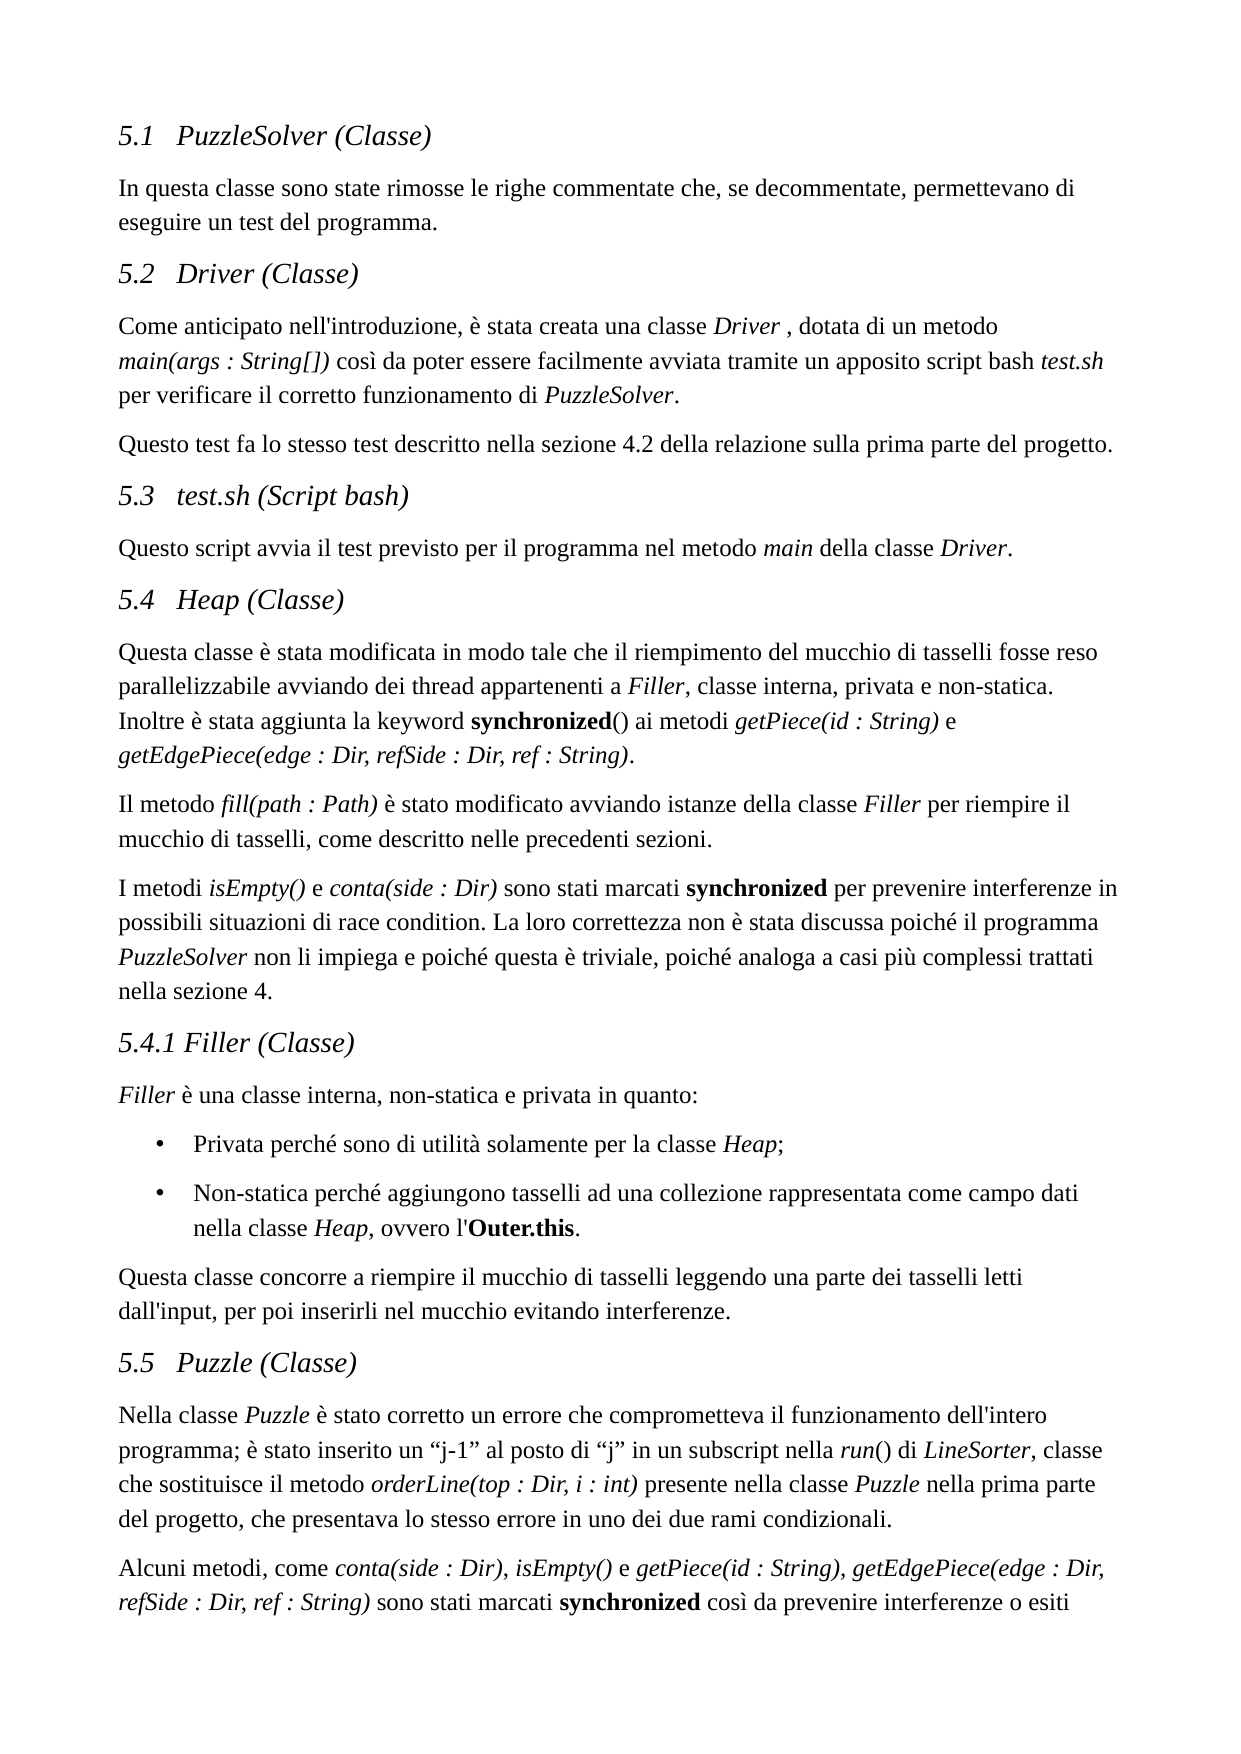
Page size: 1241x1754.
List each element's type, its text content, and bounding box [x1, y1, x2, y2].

list Privata perché sono di utilità solamente per la classe Heap; [156, 1129, 1122, 1158]
text 5.4 Heap (Classe) [118, 582, 1122, 616]
text Questo test fa lo stesso test descritto nella sezione 4.2 della relazione sulla prima parte del progetto. [118, 429, 1122, 458]
list Non-statica perché aggiungono tasselli ad una collezione rappresentata come campo dati nella classe Heap, ovvero l'Outer.this. [156, 1178, 1122, 1242]
text 5.4.1 Filler (Classe) [118, 1026, 1122, 1059]
text 5.3 test.sh (Script bash) [118, 478, 1122, 512]
text Nella classe Puzzle è stato corretto un errore che comprometteva il funzionamento dell'intero programma; è stato inserito un “j-1” al posto di “j” in un subscript nella run() di LineSorter, classe che sostituisce il metodo orderLine(top : Dir, i : int) presente nella classe Puzzle nella prima parte del progetto, che presentava lo stesso errore in uno dei due rami condizionali. [118, 1400, 1122, 1532]
text Filler è una classe interna, non-statica e privata in quanto: [118, 1080, 1122, 1109]
text Alcuni metodi, come conta(side : Dir), isEmpty() e getPiece(id : String), getEdgePiece(edge : Dir, refSide : Dir, ref : String) sono stati marcati synchronized così da prevenire interferenze o esiti [118, 1553, 1122, 1616]
text Questa classe concorre a riempire il mucchio di tasselli leggendo una parte dei tasselli letti dall'input, per poi inserirli nel mucchio evitando interferenze. [118, 1262, 1122, 1325]
text Come anticipato nell'introduzione, è stata creata una classe Driver , dotata di un metodo main(args : String[]) così da poter essere facilmente avviata tramite un apposito script bash test.sh per verificare il corretto funzionamento di PuzzleSolver. [118, 311, 1122, 409]
text Questa classe è stata modificata in modo tale che il riempimento del mucchio di tasselli fosse reso parallelizzabile avviando dei thread appartenenti a Filler, classe interna, privata e non-statica. Inoltre è stata aggiunta la keyword synchronized() ai metodi getPiece(id : String) e getEdgePiece(edge : Dir, refSide : Dir, ref : String). [118, 637, 1122, 769]
text 5.2 Driver (Classe) [118, 256, 1122, 290]
text Il metodo fill(path : Path) è stato modificato avviando istanze della classe Filler per riempire il mucchio di tasselli, come descritto nelle precedenti sezioni. [118, 789, 1122, 853]
text Questo script avvia il test previsto per il programma nel metodo main della classe Driver. [118, 533, 1122, 562]
text I metodi isEmpty() e conta(side : Dir) sono stati marcati synchronized per prevenire interferenze in possibili situazioni di race condition. La loro correttezza non è stata discussa poiché il programma PuzzleSolver non li impiega e poiché questa è triviale, poiché analoga a casi più complessi trattati nella sezione 4. [118, 873, 1122, 1005]
text In questa classe sono state rimosse le righe commentate che, se decommentate, permettevano di eseguire un test del programma. [118, 173, 1122, 236]
text 5.5 Puzzle (Classe) [118, 1346, 1122, 1379]
text 5.1 PuzzleSolver (Classe) [118, 118, 1122, 152]
